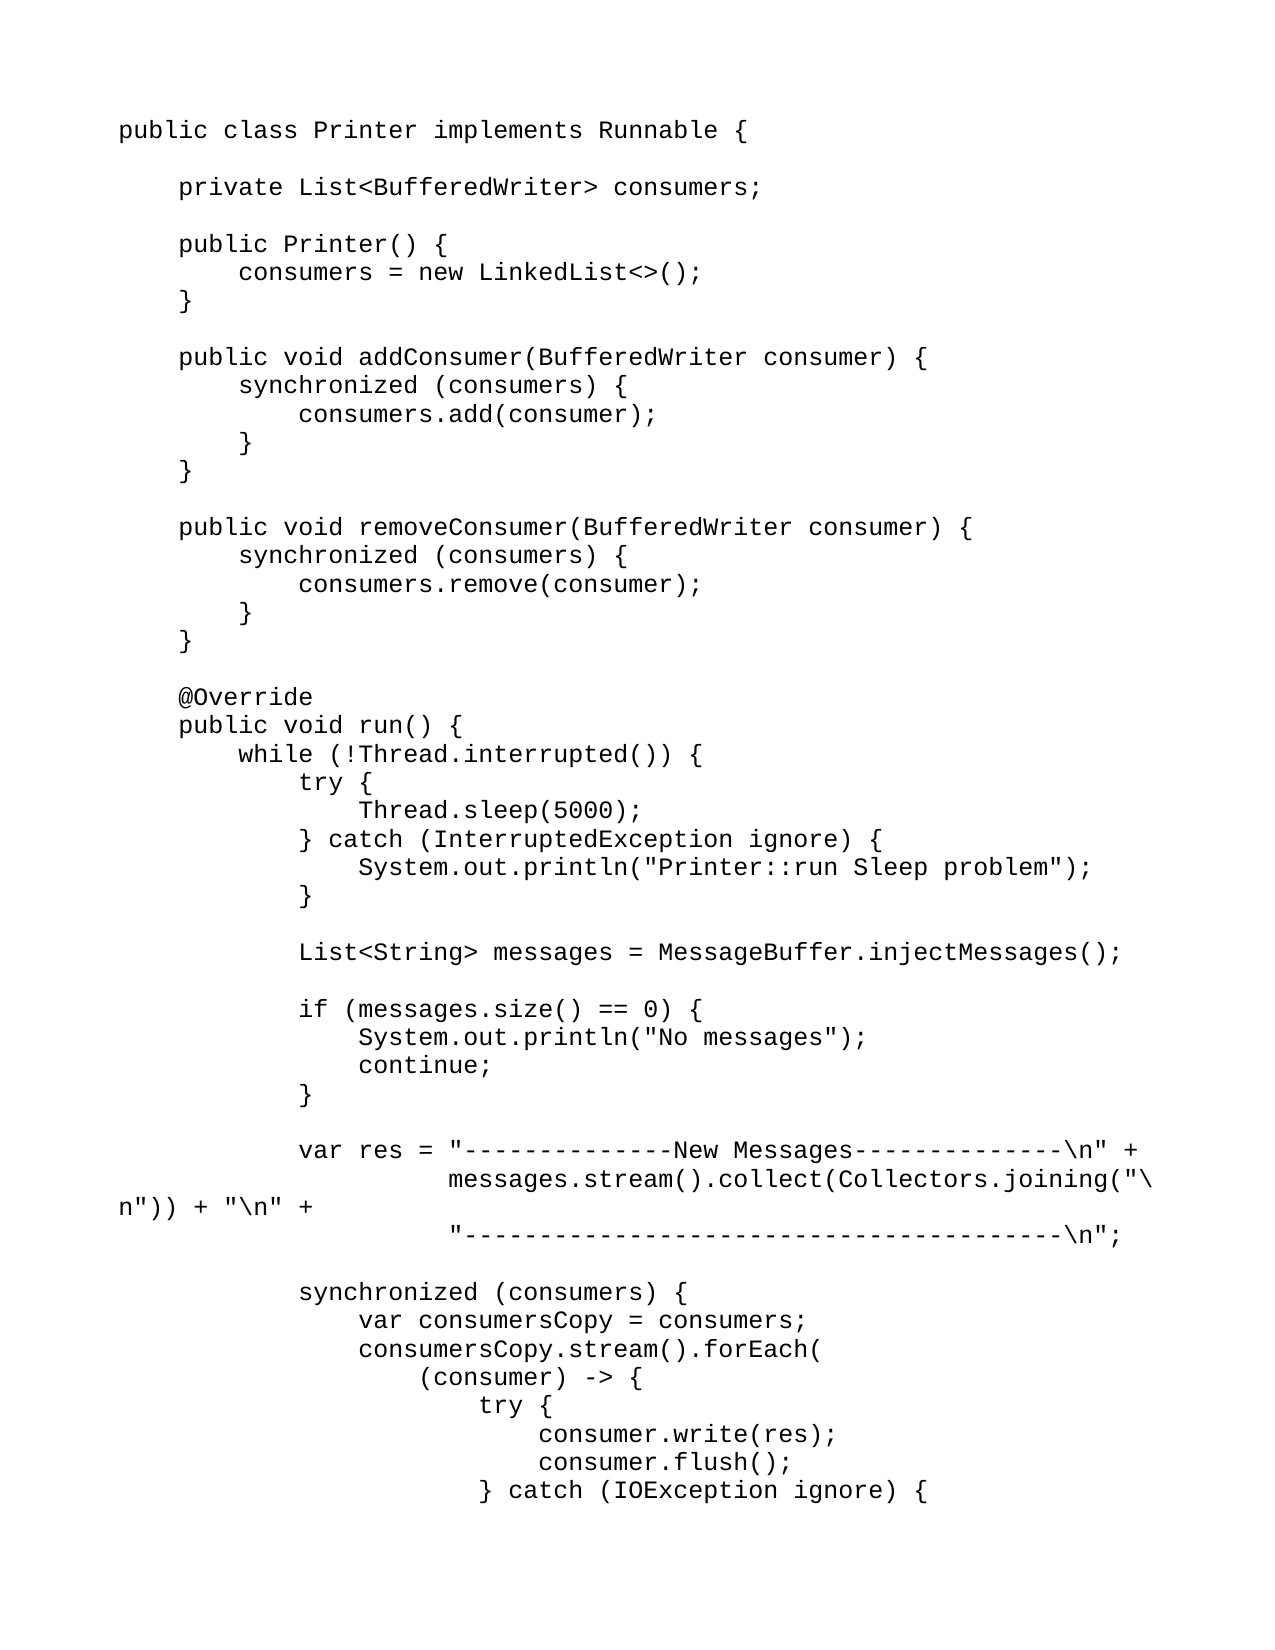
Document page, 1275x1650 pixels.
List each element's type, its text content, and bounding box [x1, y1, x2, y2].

text public Printer() { [118, 231, 1157, 260]
text try { [118, 1393, 1157, 1421]
text synchronized (consumers) { [118, 543, 1157, 571]
text } [118, 600, 1157, 628]
text consumer.write(res); [118, 1421, 1157, 1450]
text public void removeConsumer(BufferedWriter consumer) { [118, 515, 1157, 543]
text if (messages.size() == 0) { [118, 996, 1157, 1025]
text public void run() { [118, 713, 1157, 741]
text Thread.sleep(5000); [118, 798, 1157, 826]
text } [118, 1081, 1157, 1110]
text private List<BufferedWriter> consumers; [118, 175, 1157, 203]
text var consumersCopy = consumers; [118, 1308, 1157, 1336]
text System.out.println("No messages"); [118, 1025, 1157, 1053]
text while (!Thread.interrupted()) { [118, 741, 1157, 770]
text } catch (InterruptedException ignore) { [118, 826, 1157, 855]
text } [118, 288, 1157, 316]
text (consumer) -> { [118, 1365, 1157, 1393]
text consumer.flush(); [118, 1450, 1157, 1478]
text messages.stream().collect(Collectors.joining("\n")) + "\n" + [118, 1166, 1157, 1223]
text List<String> messages = MessageBuffer.injectMessages(); [118, 940, 1157, 968]
text public void addConsumer(BufferedWriter consumer) { [118, 345, 1157, 373]
text consumers = new LinkedList<>(); [118, 260, 1157, 288]
text try { [118, 770, 1157, 798]
text var res = "--------------New Messages--------------\n" + [118, 1138, 1157, 1166]
text } catch (IOException ignore) { [118, 1478, 1157, 1506]
text consumers.remove(consumer); [118, 571, 1157, 600]
text } [118, 883, 1157, 911]
text consumersCopy.stream().forEach( [118, 1336, 1157, 1365]
text public class Printer implements Runnable { [118, 118, 1157, 146]
text } [118, 458, 1157, 486]
text consumers.add(consumer); [118, 401, 1157, 430]
text System.out.println("Printer::run Sleep problem"); [118, 855, 1157, 883]
text continue; [118, 1053, 1157, 1081]
text synchronized (consumers) { [118, 1280, 1157, 1308]
text synchronized (consumers) { [118, 373, 1157, 401]
text @Override [118, 685, 1157, 713]
text } [118, 628, 1157, 656]
text } [118, 430, 1157, 458]
text "----------------------------------------\n"; [118, 1223, 1157, 1251]
